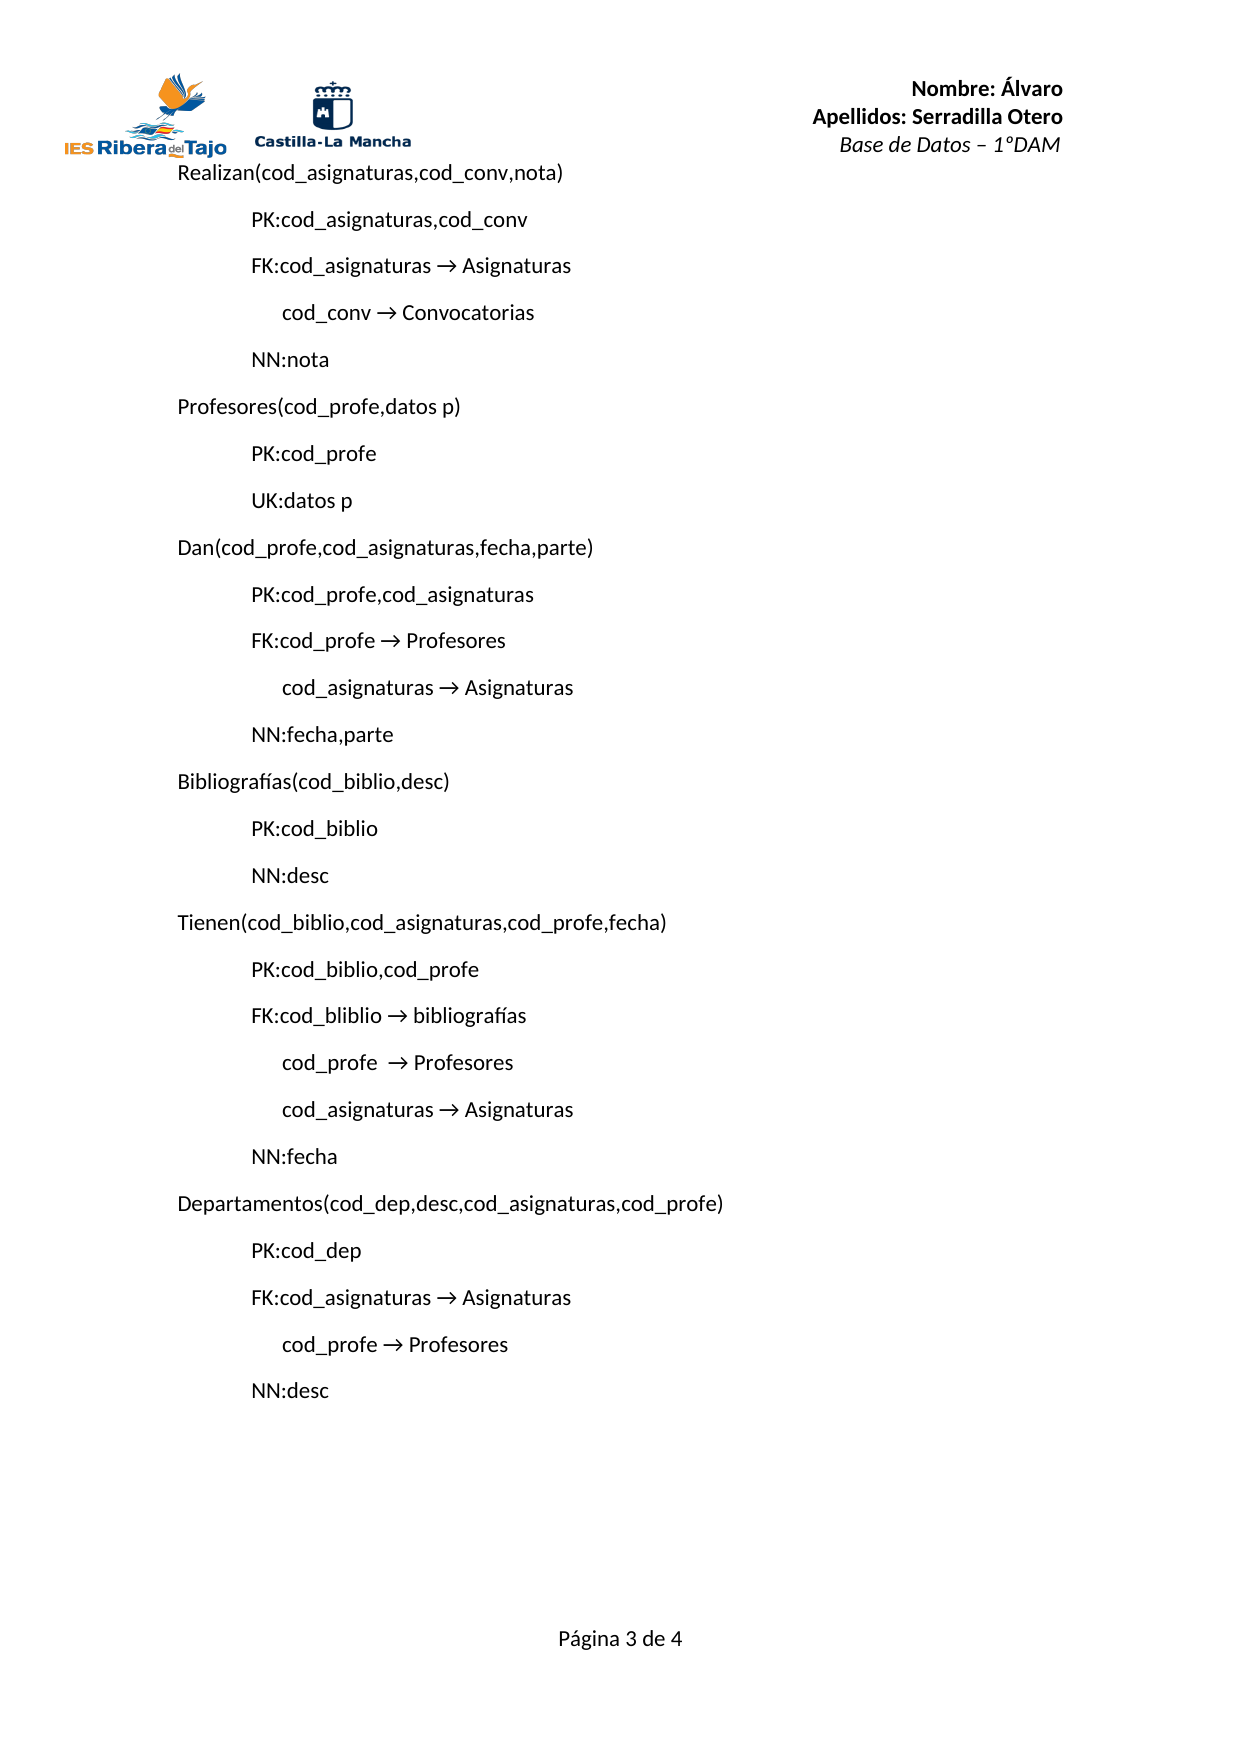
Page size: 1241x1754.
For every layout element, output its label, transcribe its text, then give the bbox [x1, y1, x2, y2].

text FK:cod_bliblio → bibliografías [177, 1002, 1063, 1029]
text Tienen(cod_biblio,cod_asignaturas,cod_profe,fecha) [177, 908, 1063, 936]
text NN:desc [177, 861, 1063, 889]
text FK:cod_asignaturas → Asignaturas [177, 252, 1063, 279]
text PK:cod_profe,cod_asignaturas [177, 580, 1063, 608]
text PK:cod_dep [177, 1236, 1063, 1264]
text Dan(cod_profe,cod_asignaturas,fecha,parte) [177, 533, 1063, 561]
text cod_profe → Profesores [177, 1330, 1063, 1358]
text PK:cod_profe [177, 439, 1063, 467]
text cod_asignaturas → Asignaturas [177, 673, 1063, 701]
text cod_conv → Convocatorias [177, 298, 1063, 326]
text NN:nota [177, 345, 1063, 373]
text PK:cod_asignaturas,cod_conv [177, 205, 1063, 233]
text Realizan(cod_asignaturas,cod_conv,nota) [177, 158, 1063, 186]
picture [233, 73, 432, 158]
text NN:fecha,parte [177, 720, 1063, 748]
text cod_asignaturas → Asignaturas [177, 1095, 1063, 1123]
text FK:cod_asignaturas → Asignaturas [177, 1283, 1063, 1311]
text NN:fecha [177, 1142, 1063, 1170]
text Bibliografías(cod_biblio,desc) [177, 767, 1063, 795]
text Profesores(cod_profe,datos p) [177, 392, 1063, 420]
text cod_profe → Profesores [177, 1048, 1063, 1076]
text Departamentos(cod_dep,desc,cod_asignaturas,cod_profe) [177, 1189, 1063, 1217]
picture [65, 73, 227, 158]
text UK:datos p [177, 486, 1063, 514]
text PK:cod_biblio [177, 814, 1063, 842]
text PK:cod_biblio,cod_profe [177, 955, 1063, 983]
text NN:desc [177, 1377, 1063, 1404]
text FK:cod_profe → Profesores [177, 627, 1063, 654]
